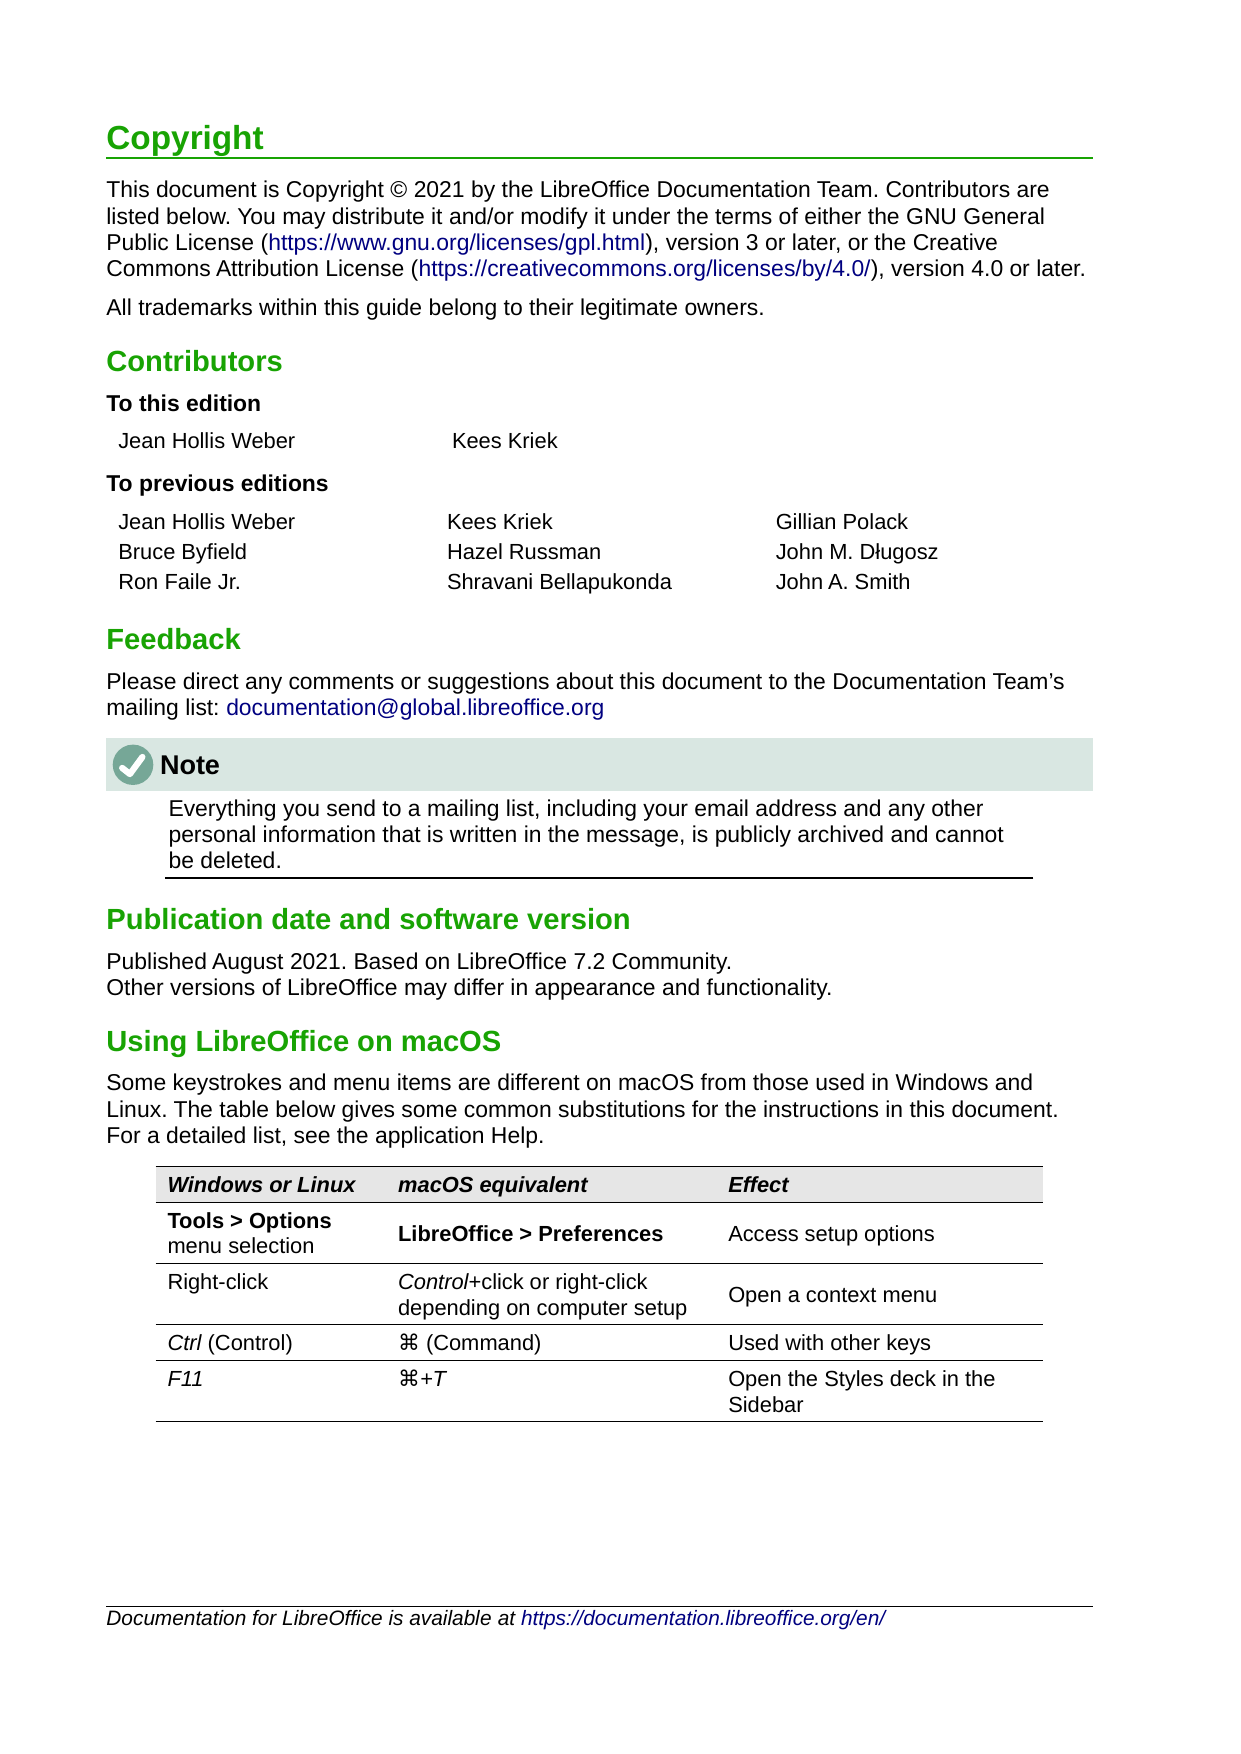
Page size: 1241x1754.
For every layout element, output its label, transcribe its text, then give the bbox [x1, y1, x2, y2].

text Please direct any comments or suggestions about this document to the Documentation Team’s mailing list: documentation@global.libreoffice.org [106, 668, 1093, 720]
table_cell John A. Smith [764, 569, 1093, 599]
text This document is Copyright © 2021 by the LibreOffice Documentation Team. Contributors are listed below. You may distribute it and/or modify it under the terms of either the GNU General Public License (https://www.gnu.org/licenses/gpl.html), version 3 or later, or the Creative Commons Attribution License (https://creativecommons.org/licenses/by/4.0/), version 4.0 or later. [106, 176, 1093, 282]
table_cell Ctrl (Control) [156, 1325, 386, 1360]
subtitle Contributors [106, 344, 1093, 378]
subtitle Feedback [106, 622, 1093, 656]
subtitle Note [106, 738, 1093, 791]
text Everything you send to a mailing list, including your email address and any other personal information that is written in the message, is publicly archived and cannot be deleted. [165, 791, 1033, 877]
table_cell ⌘ (Command) [386, 1325, 716, 1360]
table_cell Access setup options [716, 1203, 1043, 1263]
table_cell Bruce Byfield [106, 539, 435, 569]
table_header [766, 429, 1093, 458]
table_cell Shravani Bellapukonda [435, 569, 764, 599]
table_header Jean Hollis Weber [106, 509, 435, 539]
subtitle Copyright [106, 118, 1093, 157]
table_cell ⌘+T [386, 1361, 716, 1421]
text Published August 2021. Based on LibreOffice 7.2 Community. Other versions of LibreOffice may differ in appearance and functionality. [106, 948, 1093, 1000]
table_cell Tools > Options menu selection [156, 1203, 386, 1263]
table_cell LibreOffice > Preferences [386, 1203, 716, 1263]
table_cell Open a context menu [716, 1264, 1043, 1324]
table_cell Control+click or right-click depending on computer setup [386, 1264, 716, 1324]
table_cell Hazel Russman [435, 539, 764, 569]
subtitle Using LibreOffice on macOS [106, 1024, 1093, 1057]
table_header Kees Kriek [435, 509, 764, 539]
table_header Jean Hollis Weber [106, 429, 440, 458]
text To this edition [106, 389, 1093, 416]
table_cell Used with other keys [716, 1325, 1043, 1360]
table_header Windows or Linux [156, 1167, 386, 1202]
table_cell Ron Faile Jr. [106, 569, 435, 599]
text To previous editions [106, 470, 1093, 496]
table_header Kees Kriek [440, 429, 766, 458]
table_header macOS equivalent [386, 1167, 716, 1202]
text All trademarks within this guide belong to their legitimate owners. [106, 294, 1093, 321]
table_cell Right-click [156, 1264, 386, 1324]
subtitle Publication date and software version [106, 902, 1093, 936]
text Some keystrokes and menu items are different on macOS from those used in Windows and Linux. The table below gives some common substitutions for the instructions in this document. For a detailed list, see the application Help. [106, 1069, 1093, 1148]
table_header Gillian Polack [764, 509, 1093, 539]
table_cell John M. Długosz [764, 539, 1093, 569]
table_cell F11 [156, 1361, 386, 1421]
table_cell Open the Styles deck in the Sidebar [716, 1361, 1043, 1421]
table_header Effect [716, 1167, 1043, 1202]
